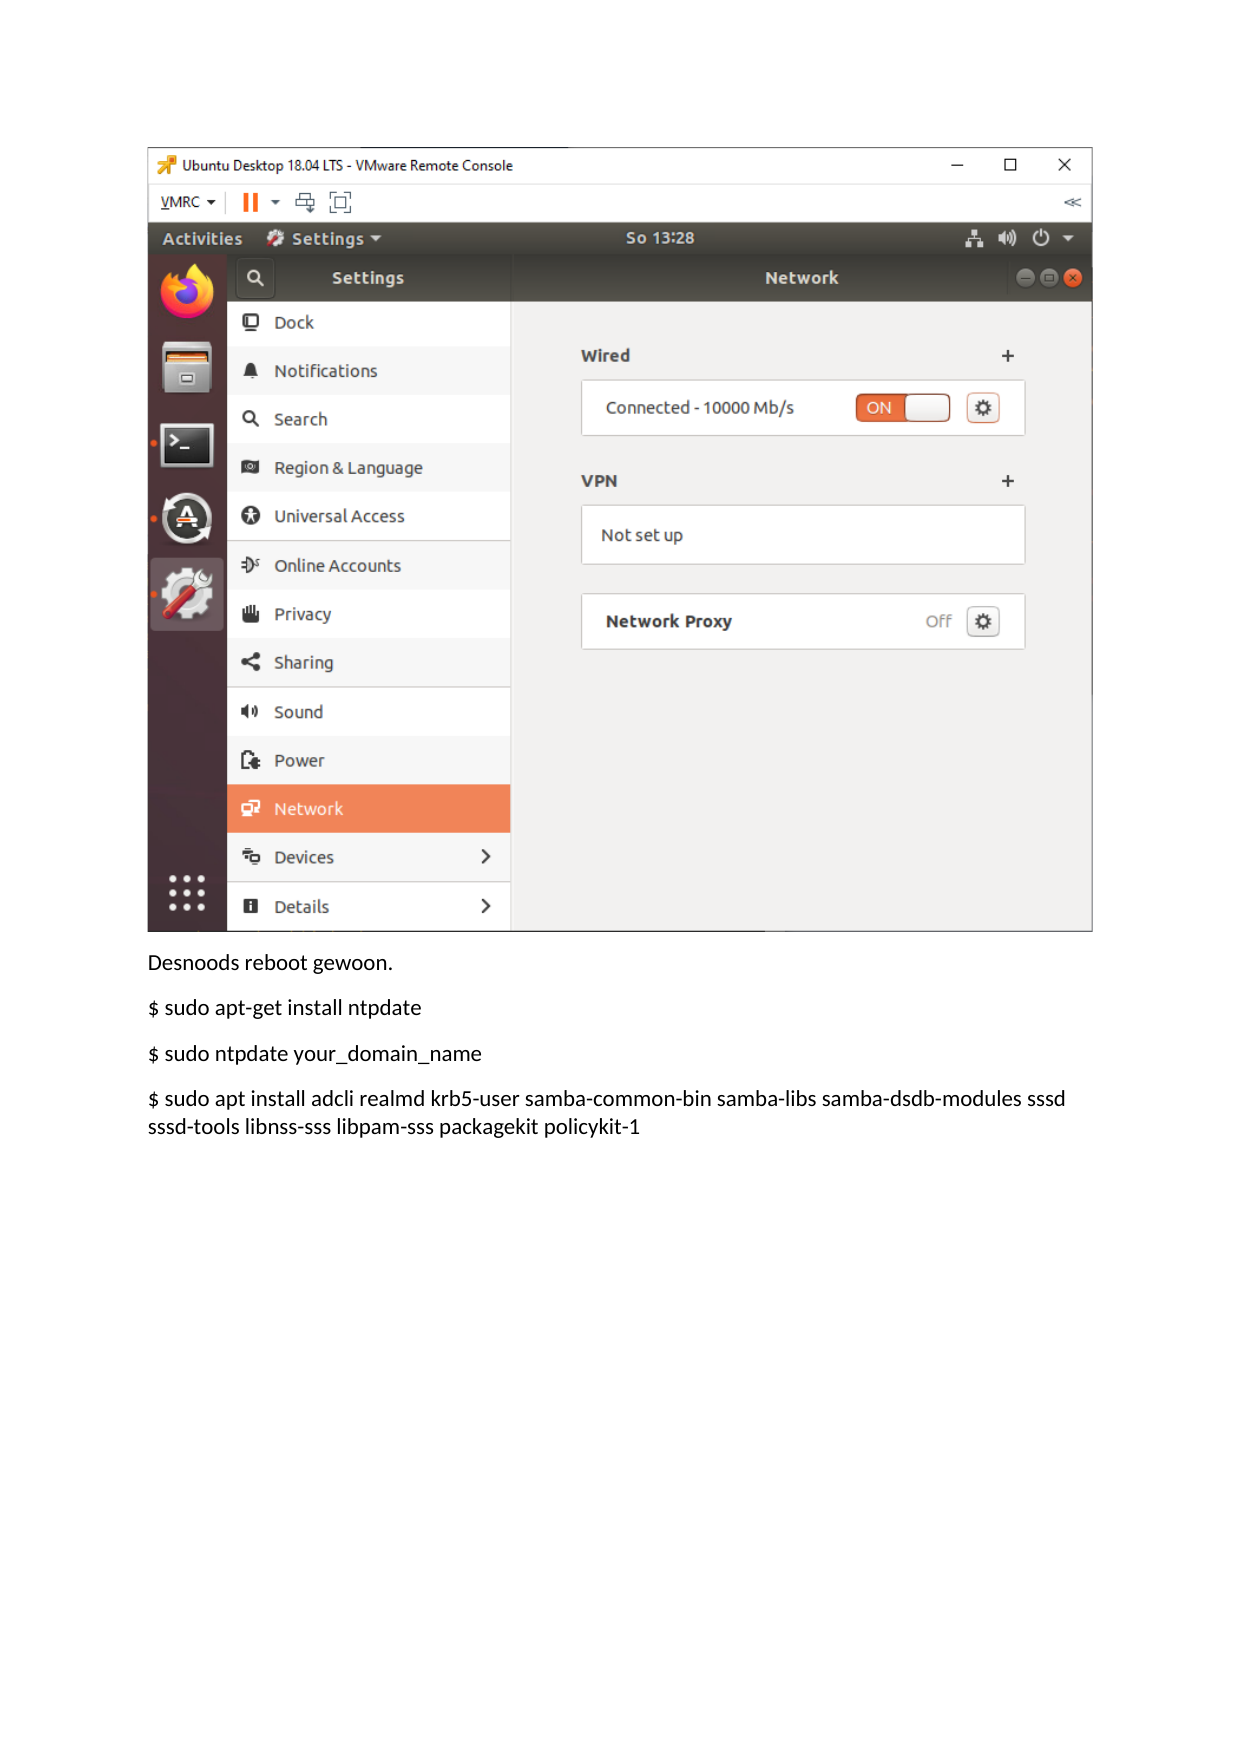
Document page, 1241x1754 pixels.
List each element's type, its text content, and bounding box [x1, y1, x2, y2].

text $ sudo ntpdate your_domain_name [148, 1039, 1093, 1067]
text $ sudo apt install adcli realmd krb5-user samba-common-bin samba-libs samba-dsdb-modules sssd sssd-tools libnss-sss libpam-sss packagekit policykit-1 [148, 1084, 1093, 1141]
text $ sudo apt-get install ntpdate [148, 993, 1093, 1022]
text Desnoods reboot gewoon. [148, 948, 1093, 976]
